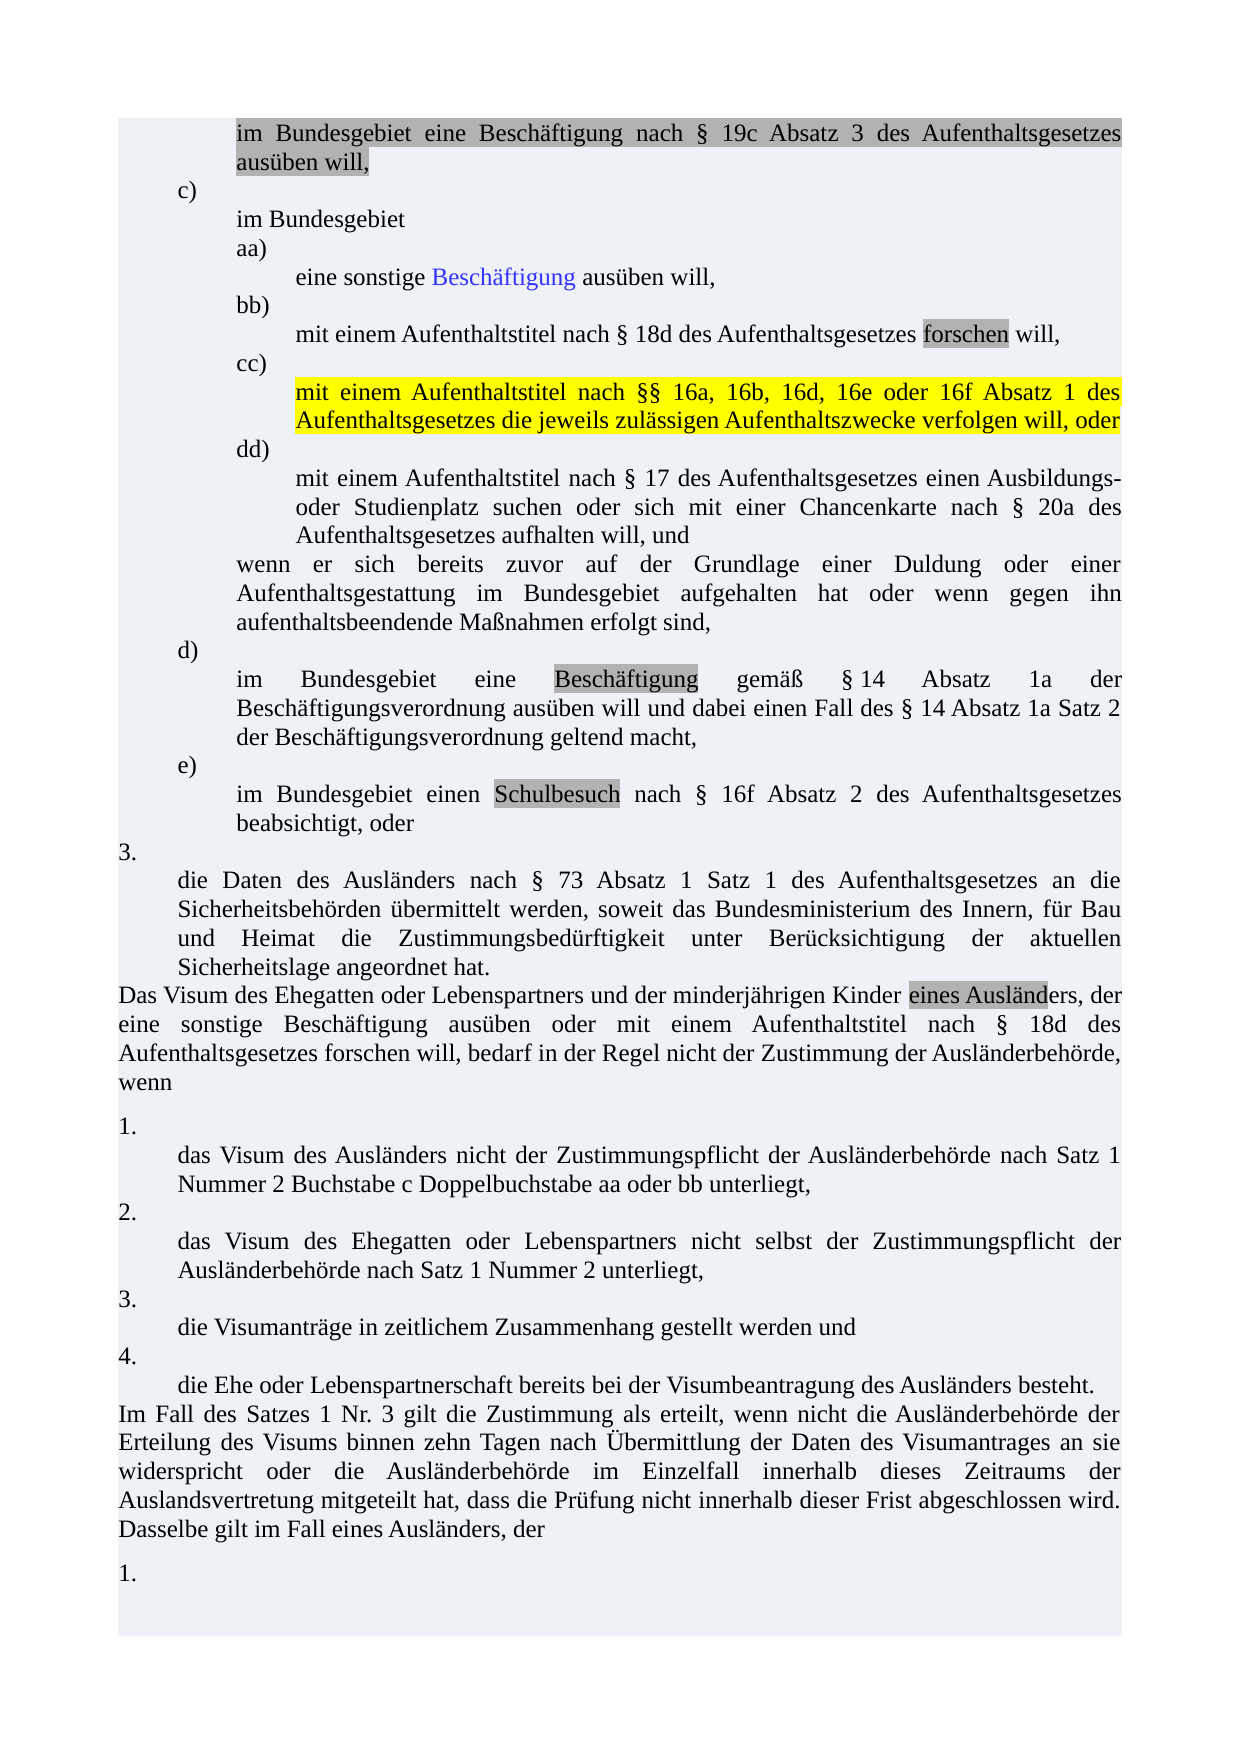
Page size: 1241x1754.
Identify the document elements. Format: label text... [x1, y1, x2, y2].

list wenn er sich bereits zuvor auf der Grundlage einer Duldung oder einer Aufenthaltsgestattung im Bundesgebiet aufgehalten hat oder wenn gegen ihn aufenthaltsbeendende Maßnahmen erfolgt sind, [236, 549, 1122, 636]
subtitle 3. [118, 1284, 1122, 1312]
list das Visum des Ehegatten oder Lebenspartners nicht selbst der Zustimmungspflicht der Ausländerbehörde nach Satz 1 Nummer 2 unterliegt, [177, 1226, 1122, 1284]
text Im Fall des Satzes 1 Nr. 3 gilt die Zustimmung als erteilt, wenn nicht die Ausländerbehörde der Erteilung des Visums binnen zehn Tagen nach Übermittlung der Daten des Visumantrages an sie widerspricht oder die Ausländerbehörde im Einzelfall innerhalb dieses Zeitraums der Auslandsvertretung mitgeteilt hat, dass die Prüfung nicht innerhalb dieser Frist abgeschlossen wird. Dasselbe gilt im Fall eines Ausländers, der [118, 1399, 1122, 1542]
list mit einem Aufenthaltstitel nach §§ 16a, 16b, 16d, 16e oder 16f Absatz 1 des Aufenthaltsgesetzes die jeweils zulässigen Aufenthaltszwecke verfolgen will, oder [295, 377, 1122, 434]
subtitle 2. [118, 1197, 1122, 1226]
subtitle 1. [118, 1558, 1122, 1587]
subtitle aa) [236, 233, 1122, 262]
list die Daten des Ausländers nach § 73 Absatz 1 Satz 1 des Aufenthaltsgesetzes an die Sicherheitsbehörden übermittelt werden, soweit das Bundesministerium des Innern, für Bau und Heimat die Zustimmungsbedürftigkeit unter Berücksichtigung der aktuellen Sicherheitslage angeordnet hat. [177, 866, 1122, 981]
list das Visum des Ausländers nicht der Zustimmungspflicht der Ausländerbehörde nach Satz 1 Nummer 2 Buchstabe c Doppelbuchstabe aa oder bb unterliegt, [177, 1140, 1122, 1197]
subtitle bb) [236, 291, 1122, 319]
list im Bundesgebiet eine Beschäftigung nach § 19c Absatz 3 des Aufenthaltsgesetzes ausüben will, [236, 118, 1122, 176]
subtitle dd) [236, 434, 1122, 463]
subtitle 4. [118, 1341, 1122, 1370]
text Das Visum des Ehegatten oder Lebenspartners und der minderjährigen Kinder eines Ausländers, der eine sonstige Beschäftigung ausüben oder mit einem Aufenthaltstitel nach § 18d des Aufenthaltsgesetzes forschen will, bedarf in der Regel nicht der Zustimmung der Ausländerbehörde, wenn [118, 981, 1122, 1096]
subtitle 3. [118, 837, 1122, 866]
list die Ehe oder Lebenspartnerschaft bereits bei der Visumbeantragung des Ausländers besteht. [177, 1370, 1122, 1399]
list eine sonstige Beschäftigung ausüben will, [295, 262, 1122, 291]
subtitle cc) [236, 348, 1122, 377]
list mit einem Aufenthaltstitel nach § 18d des Aufenthaltsgesetzes forschen will, [295, 319, 1122, 348]
list im Bundesgebiet einen Schulbesuch nach § 16f Absatz 2 des Aufenthaltsgesetzes beabsichtigt, oder [236, 779, 1122, 837]
list mit einem Aufenthaltstitel nach § 17 des Aufenthaltsgesetzes einen Ausbildungs- oder Studienplatz suchen oder sich mit einer Chancenkarte nach § 20a des Aufenthaltsgesetzes aufhalten will, und [295, 463, 1122, 549]
subtitle d) [177, 636, 1122, 664]
subtitle 1. [118, 1111, 1122, 1140]
subtitle c) [177, 176, 1122, 204]
list im Bundesgebiet [236, 204, 1122, 233]
list die Visumanträge in zeitlichem Zusammenhang gestellt werden und [177, 1312, 1122, 1341]
subtitle e) [177, 751, 1122, 779]
list im Bundesgebiet eine Beschäftigung gemäß § 14 Absatz 1a der Beschäftigungsverordnung ausüben will und dabei einen Fall des § 14 Absatz 1a Satz 2 der Beschäftigungsverordnung geltend macht, [236, 664, 1122, 751]
